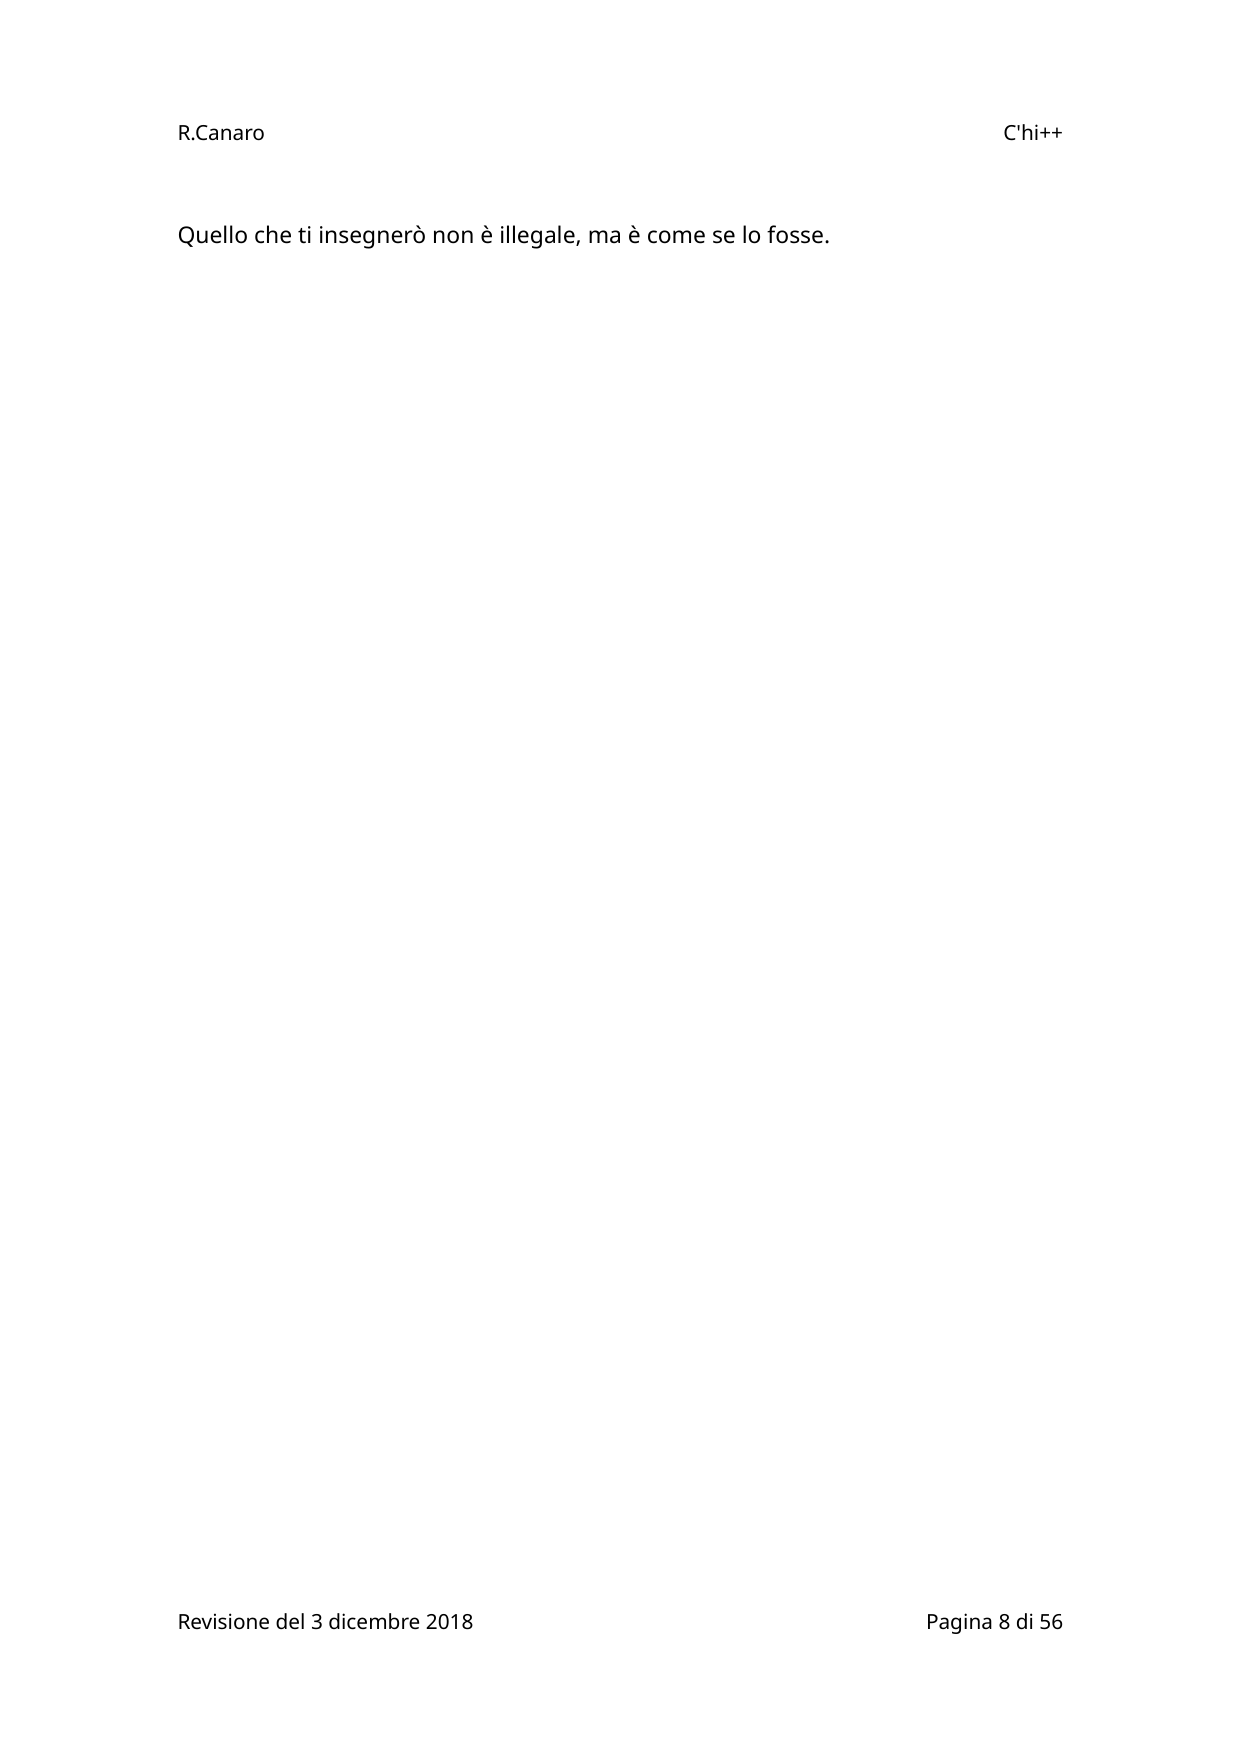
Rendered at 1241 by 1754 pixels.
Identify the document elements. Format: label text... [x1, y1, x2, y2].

text Quello che ti insegnerò non è illegale, ma è come se lo fosse. [177, 219, 1063, 250]
